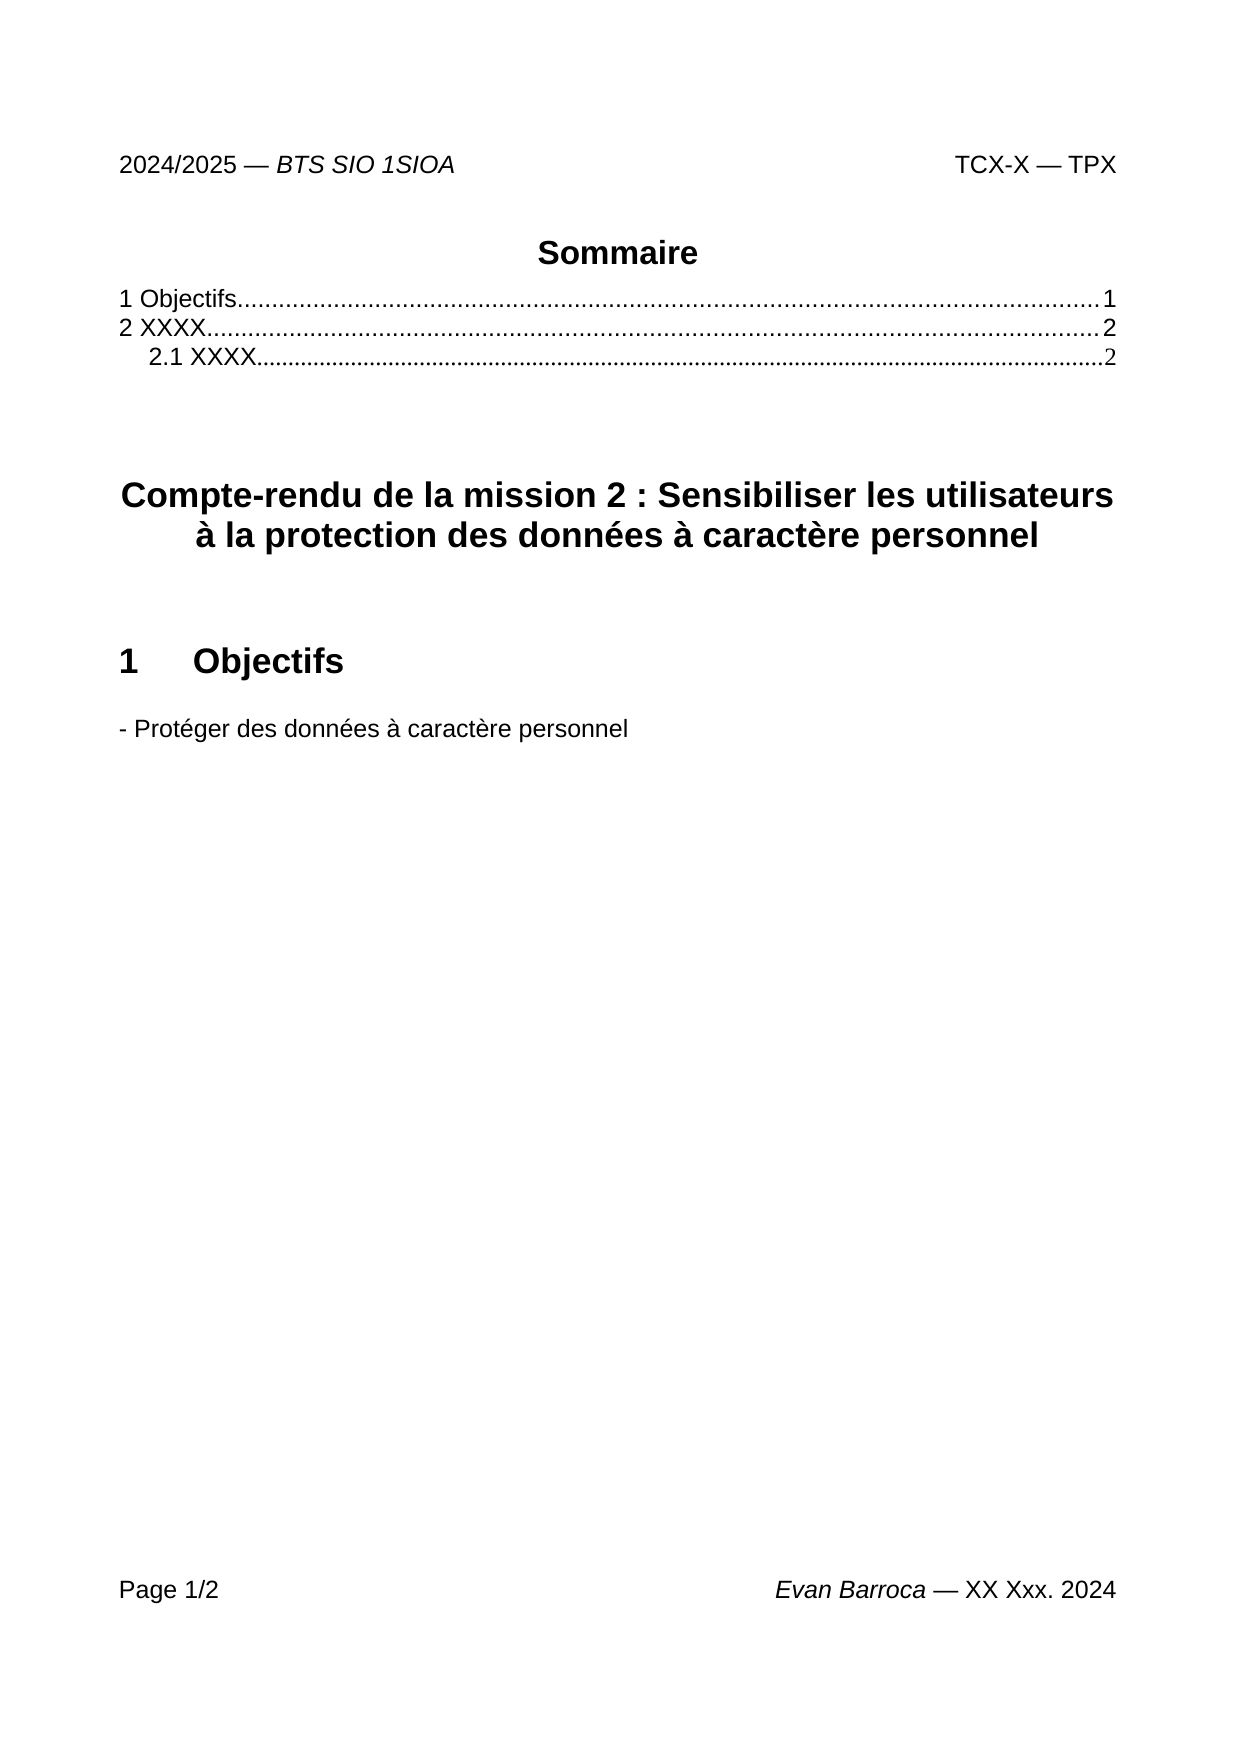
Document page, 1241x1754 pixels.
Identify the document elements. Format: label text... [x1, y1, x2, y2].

subtitle Sommaire [119, 233, 1117, 272]
subtitle Compte-rendu de la mission 2 : Sensibiliser les utilisateurs à la protection des données à caractère personnel [119, 474, 1117, 555]
text 2.1 XXXX 2 [148, 342, 1117, 371]
subtitle Objectifs [119, 640, 1117, 681]
text - Protéger des données à caractère personnel [119, 714, 1117, 743]
text 1 Objectifs 1 [119, 284, 1117, 313]
text 2 XXXX 2 [119, 313, 1117, 342]
